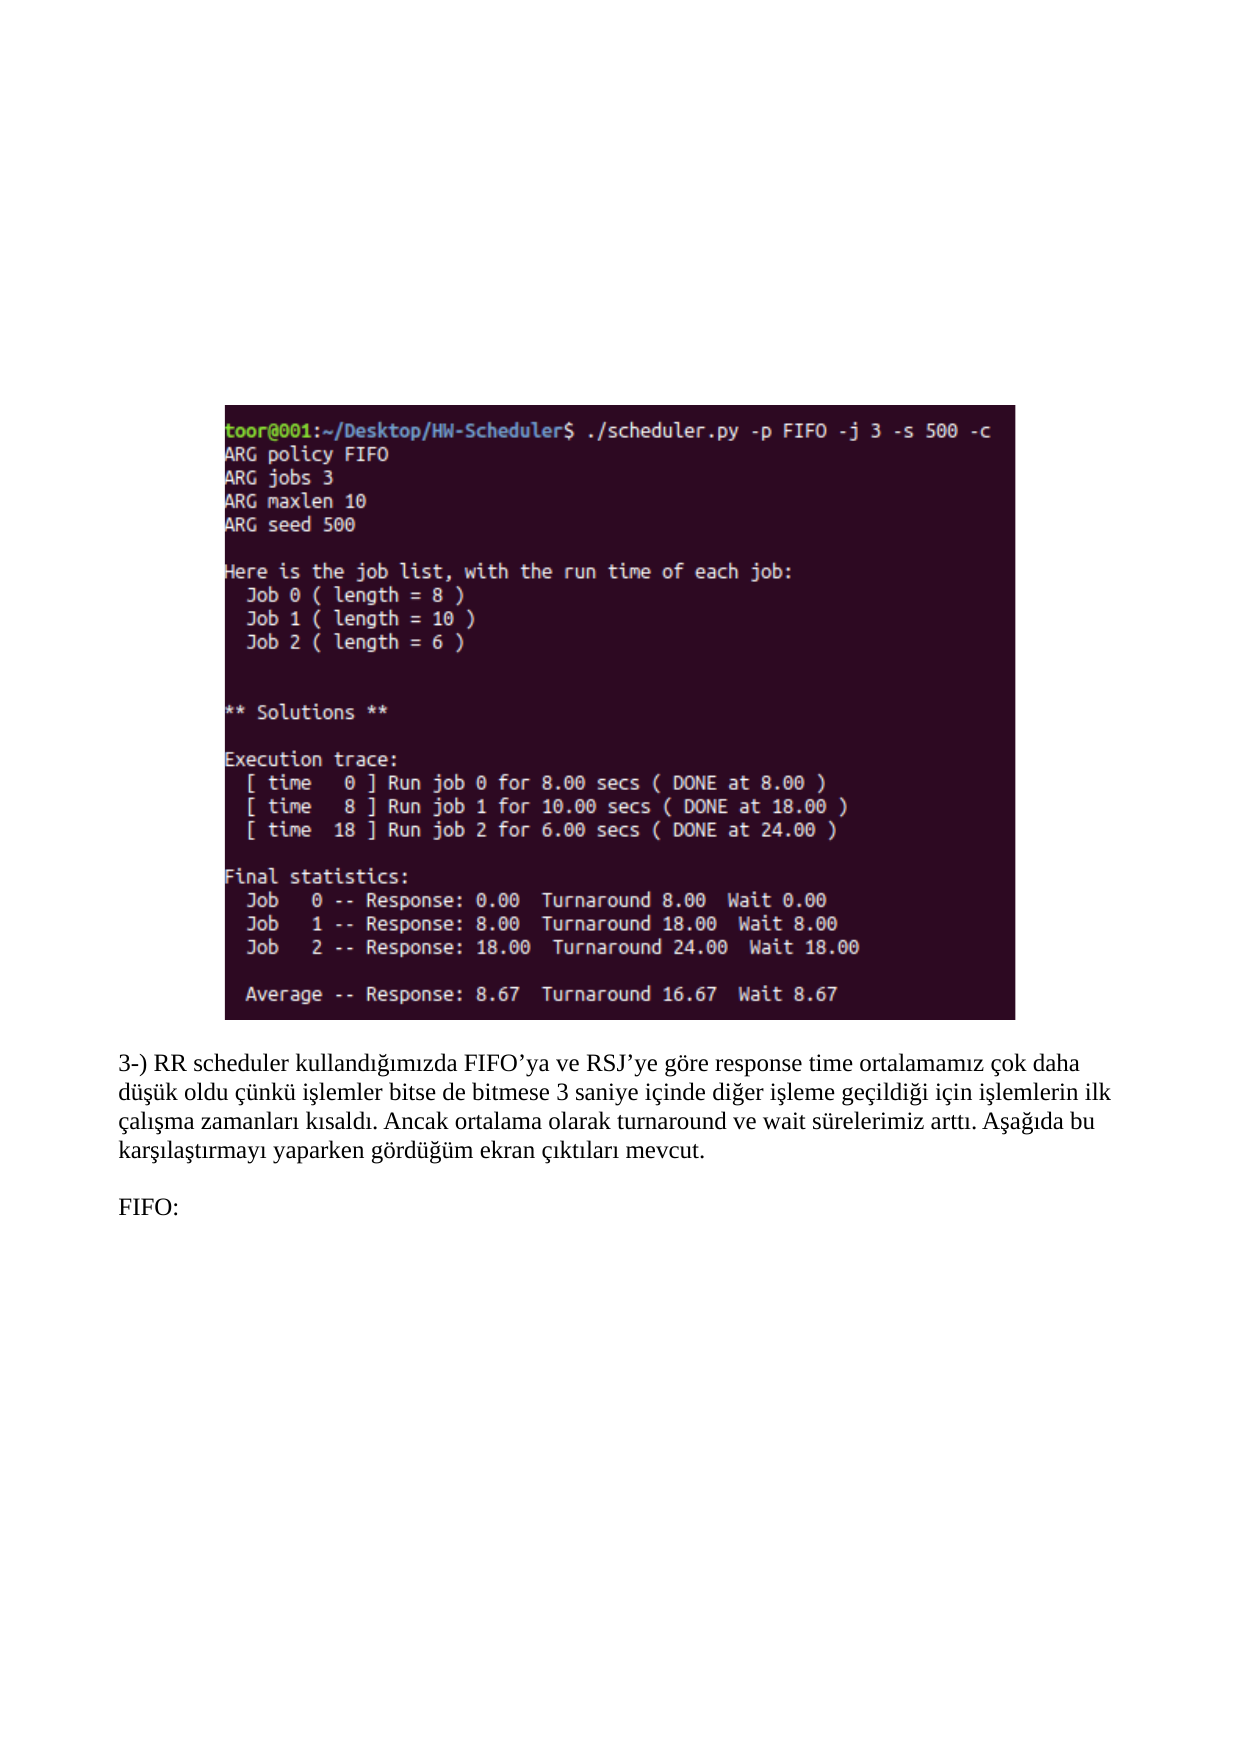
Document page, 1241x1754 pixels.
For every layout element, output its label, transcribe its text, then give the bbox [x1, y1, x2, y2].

text 3-) RR scheduler kullandığımızda FIFO’ya ve RSJ’ye göre response time ortalamamız çok daha düşük oldu çünkü işlemler bitse de bitmese 3 saniye içinde diğer işleme geçildiği için işlemlerin ilk çalışma zamanları kısaldı. Ancak ortalama olarak turnaround ve wait sürelerimiz arttı. Aşağıda bu karşılaştırmayı yaparken gördüğüm ekran çıktıları mevcut. [118, 1048, 1122, 1163]
picture [224, 405, 1016, 1020]
text FIFO: [118, 1192, 1122, 1221]
